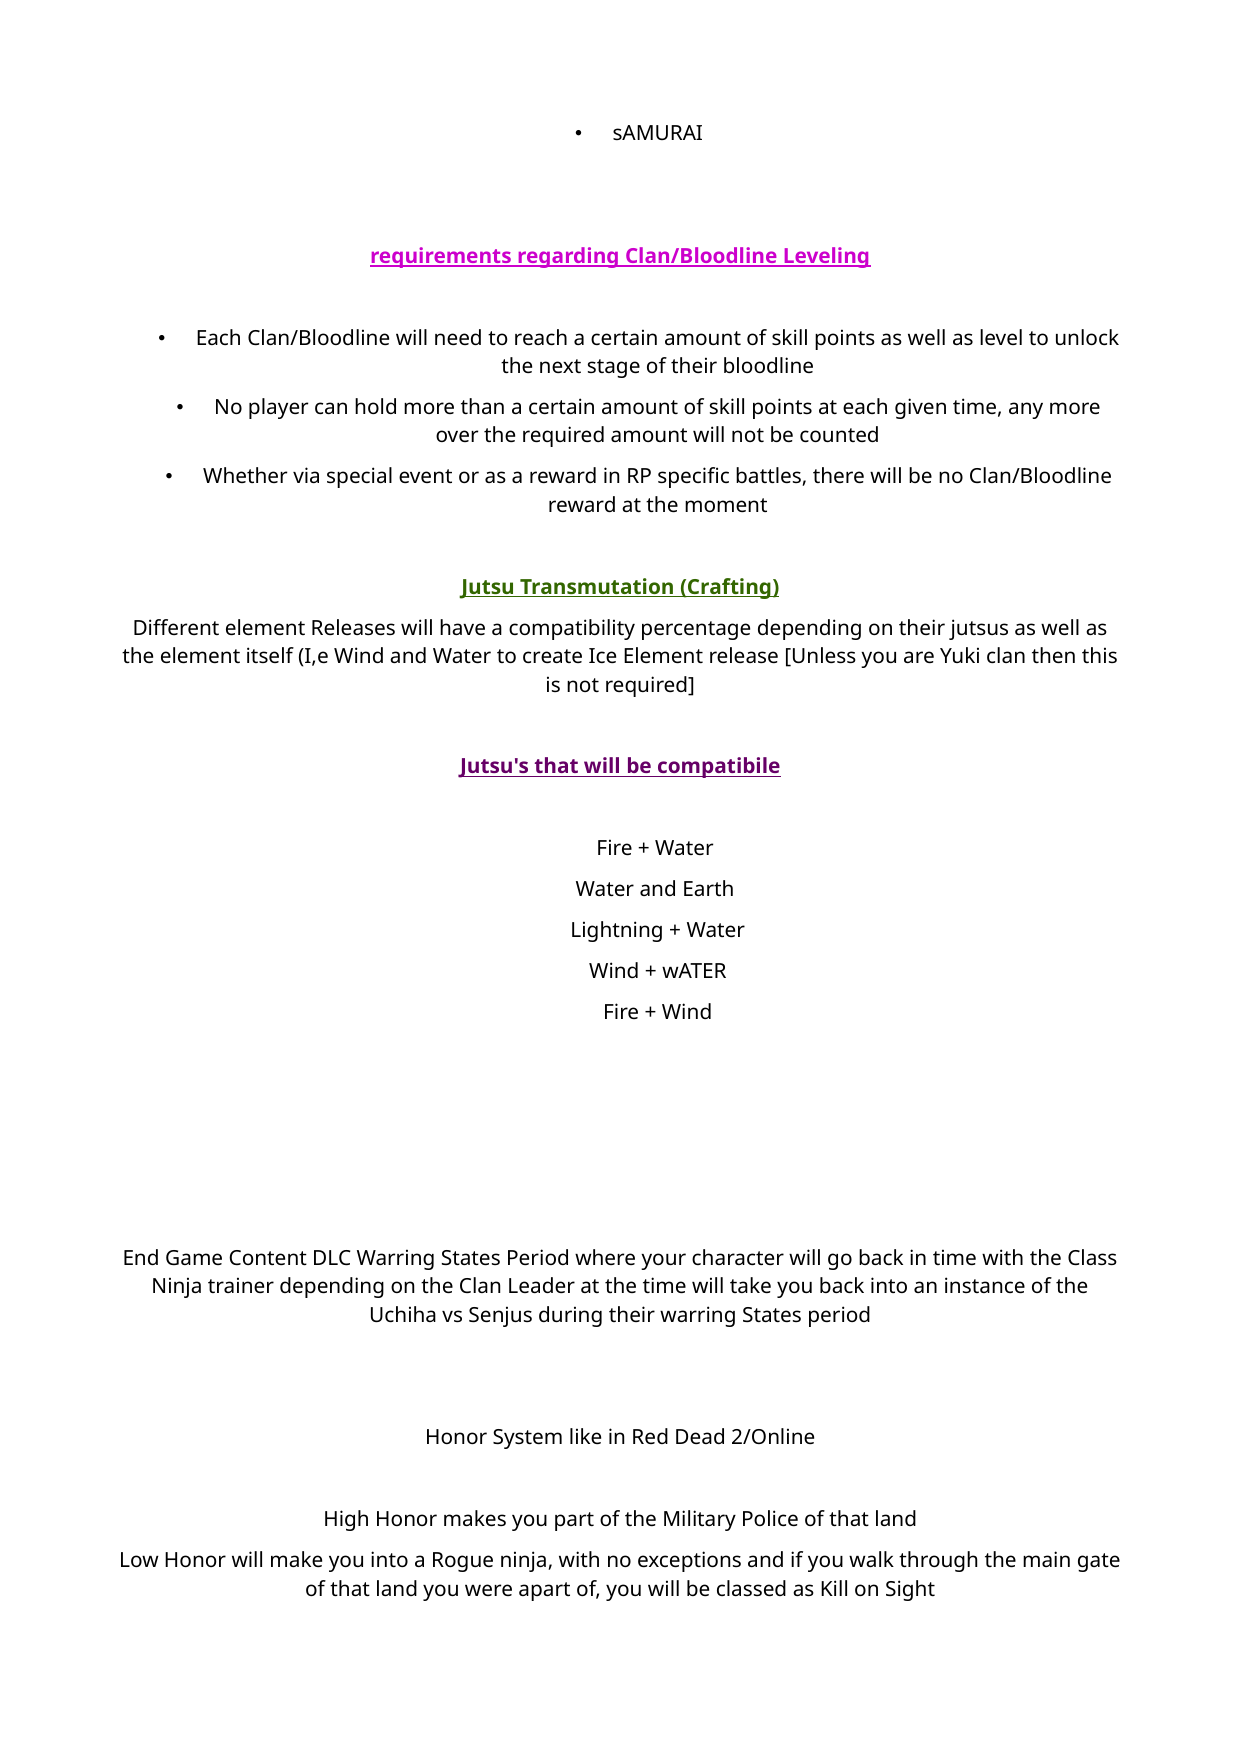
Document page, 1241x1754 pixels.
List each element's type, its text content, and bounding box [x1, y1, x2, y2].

text Honor System like in Red Dead 2/Online [118, 1422, 1122, 1451]
list Fire + Wind [156, 997, 1122, 1026]
list sAMURAI [156, 118, 1122, 147]
text Jutsu's that will be compatibile [118, 752, 1122, 780]
text requirements regarding Clan/Bloodline Leveling [118, 241, 1122, 269]
text Jutsu Transmutation (Crafting) [118, 572, 1122, 600]
list Lightning + Water [156, 915, 1122, 944]
text End Game Content DLC Warring States Period where your character will go back in time with the Class Ninja trainer depending on the Clan Leader at the time will take you back into an instance of the Uchiha vs Senjus during their warring States period [118, 1243, 1122, 1328]
text High Honor makes you part of the Military Police of that land [118, 1504, 1122, 1533]
list Each Clan/Bloodline will need to reach a certain amount of skill points as well as level to unlock the next stage of their bloodline [156, 323, 1122, 380]
text Low Honor will make you into a Rogue ninja, with no exceptions and if you walk through the main gate of that land you were apart of, you will be classed as Kill on Sight [118, 1545, 1122, 1602]
text Different element Releases will have a compatibility percentage depending on their jutsus as well as the element itself (I,e Wind and Water to create Ice Element release [Unless you are Yuki clan then this is not required] [118, 613, 1122, 698]
list No player can hold more than a certain amount of skill points at each given time, any more over the required amount will not be counted [156, 392, 1122, 449]
list Wind + wATER [156, 956, 1122, 985]
list Fire + Water [156, 833, 1122, 862]
list Water and Earth [156, 874, 1122, 903]
list Whether via special event or as a reward in RP specific battles, there will be no Clan/Bloodline reward at the moment [156, 462, 1122, 518]
